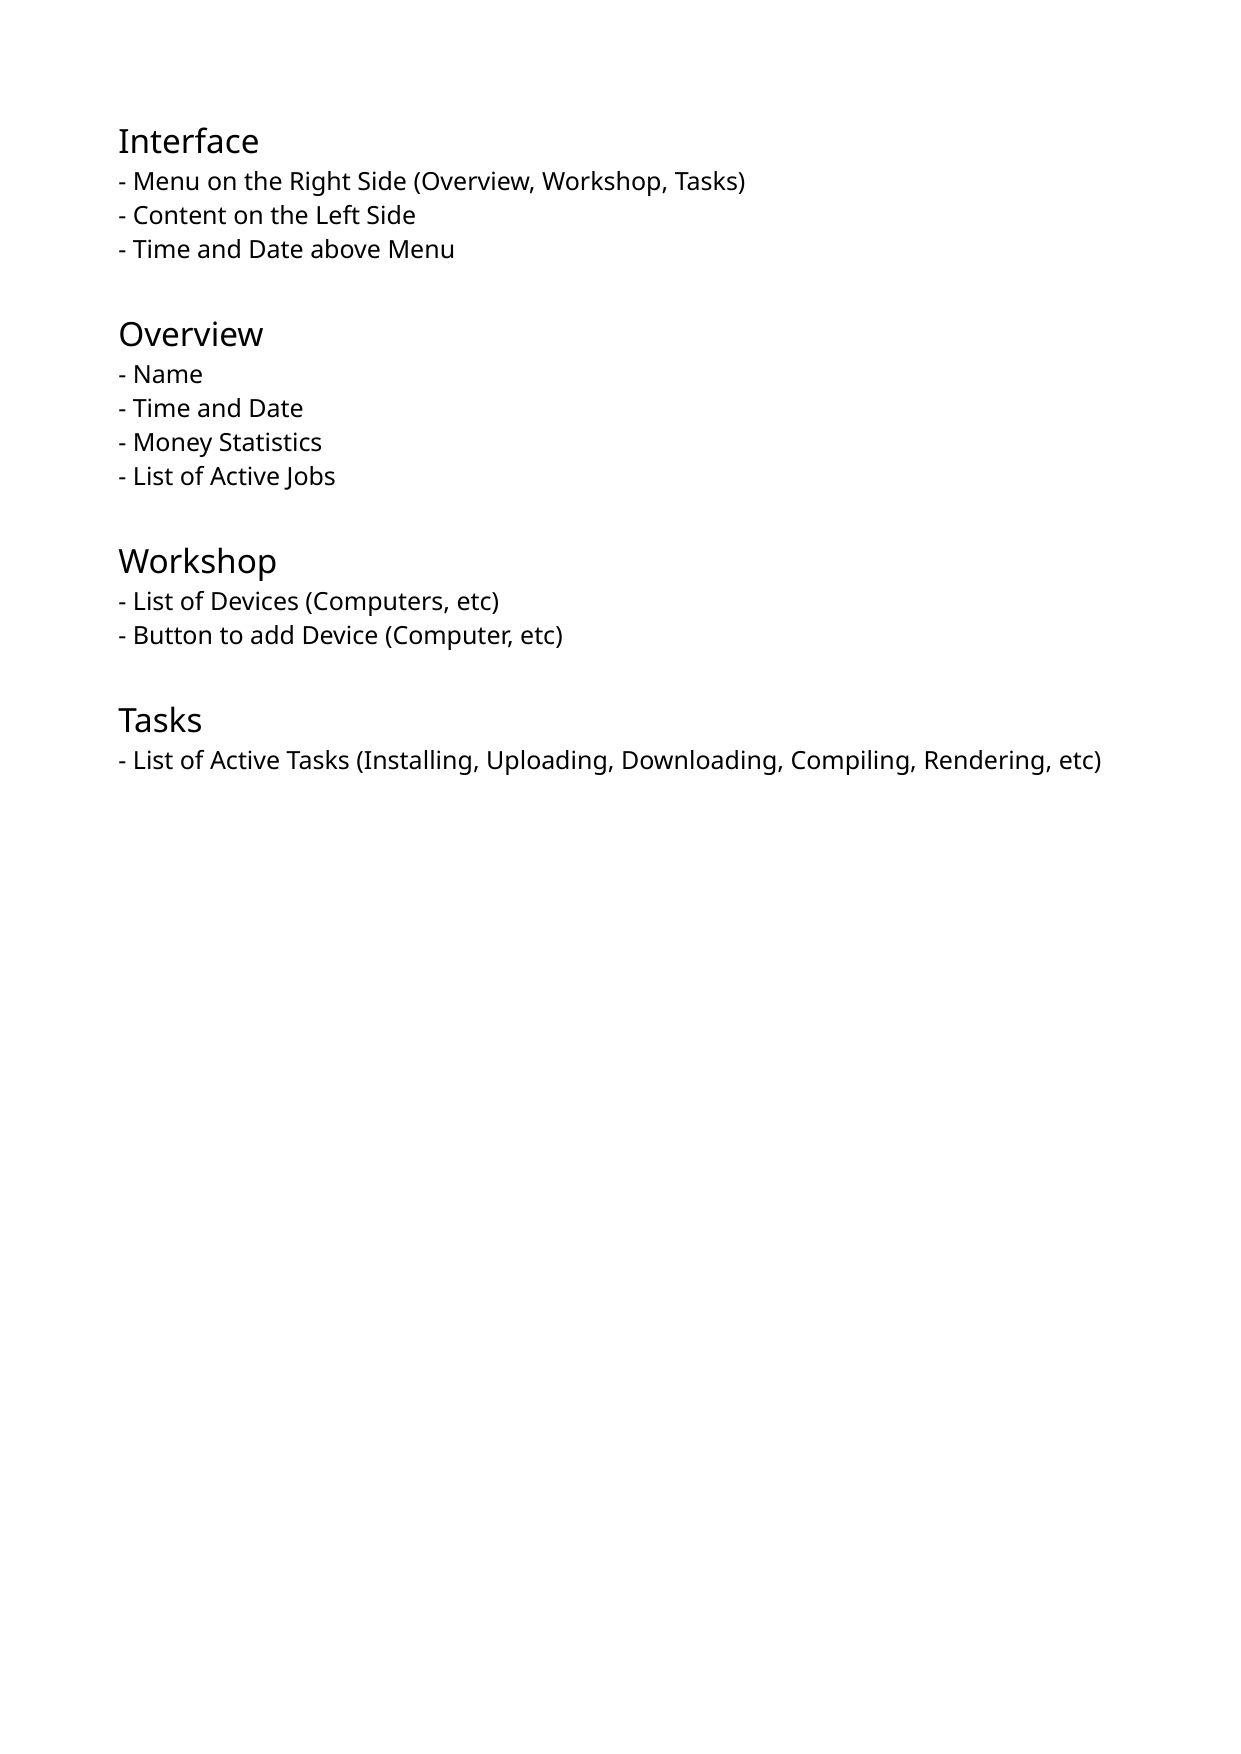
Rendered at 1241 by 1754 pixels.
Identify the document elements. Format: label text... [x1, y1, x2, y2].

text - Name [118, 357, 1122, 391]
text - Button to add Device (Computer, etc) [118, 618, 1122, 652]
text Tasks [118, 697, 1122, 743]
text - List of Active Jobs [118, 459, 1122, 493]
text - List of Devices (Computers, etc) [118, 584, 1122, 618]
text Overview [118, 311, 1122, 357]
text - Content on the Left Side [118, 198, 1122, 232]
text - Menu on the Right Side (Overview, Workshop, Tasks) [118, 163, 1122, 198]
text - Time and Date [118, 391, 1122, 425]
text Workshop [118, 538, 1122, 584]
text Interface [118, 118, 1122, 163]
text - Time and Date above Menu [118, 232, 1122, 266]
text - Money Statistics [118, 425, 1122, 459]
text - List of Active Tasks (Installing, Uploading, Downloading, Compiling, Rendering, etc) [118, 743, 1122, 777]
